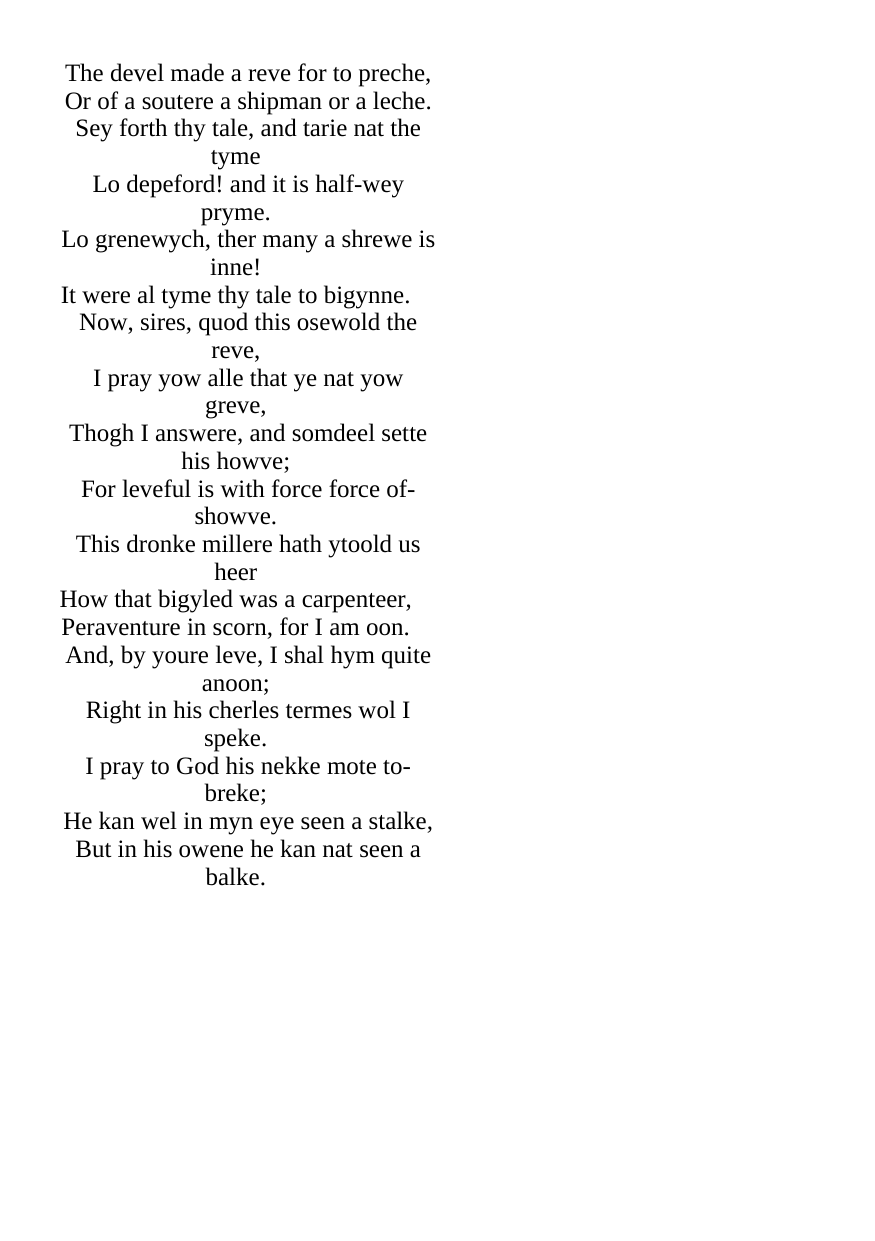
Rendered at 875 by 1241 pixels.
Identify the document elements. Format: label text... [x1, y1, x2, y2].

text I pray yow alle that ye nat yow greve, [59, 364, 437, 419]
text I pray to God his nekke mote to-breke; [59, 752, 437, 807]
text Or of a soutere a shipman or a leche. [59, 87, 437, 114]
text How that bigyled was a carpenteer, [59, 586, 437, 613]
text But in his owene he kan nat seen a balke. [59, 835, 437, 890]
text Lo depeford! and it is half-wey pryme. [59, 170, 437, 225]
text The devel made a reve for to preche, [59, 59, 437, 87]
text Right in his cherles termes wol I speke. [59, 696, 437, 752]
text He kan wel in myn eye seen a stalke, [59, 807, 437, 835]
text For leveful is with force force of-showve. [59, 475, 437, 530]
text Now, sires, quod this osewold the reve, [59, 308, 437, 364]
text Sey forth thy tale, and tarie nat the tyme [59, 114, 437, 170]
text Peraventure in scorn, for I am oon. [59, 613, 437, 641]
text It were al tyme thy tale to bigynne. [59, 281, 437, 308]
text Lo grenewych, ther many a shrewe is inne! [59, 225, 437, 281]
text This dronke millere hath ytoold us heer [59, 530, 437, 586]
text And, by youre leve, I shal hym quite anoon; [59, 641, 437, 696]
text Thogh I answere, and somdeel sette his howve; [59, 419, 437, 475]
